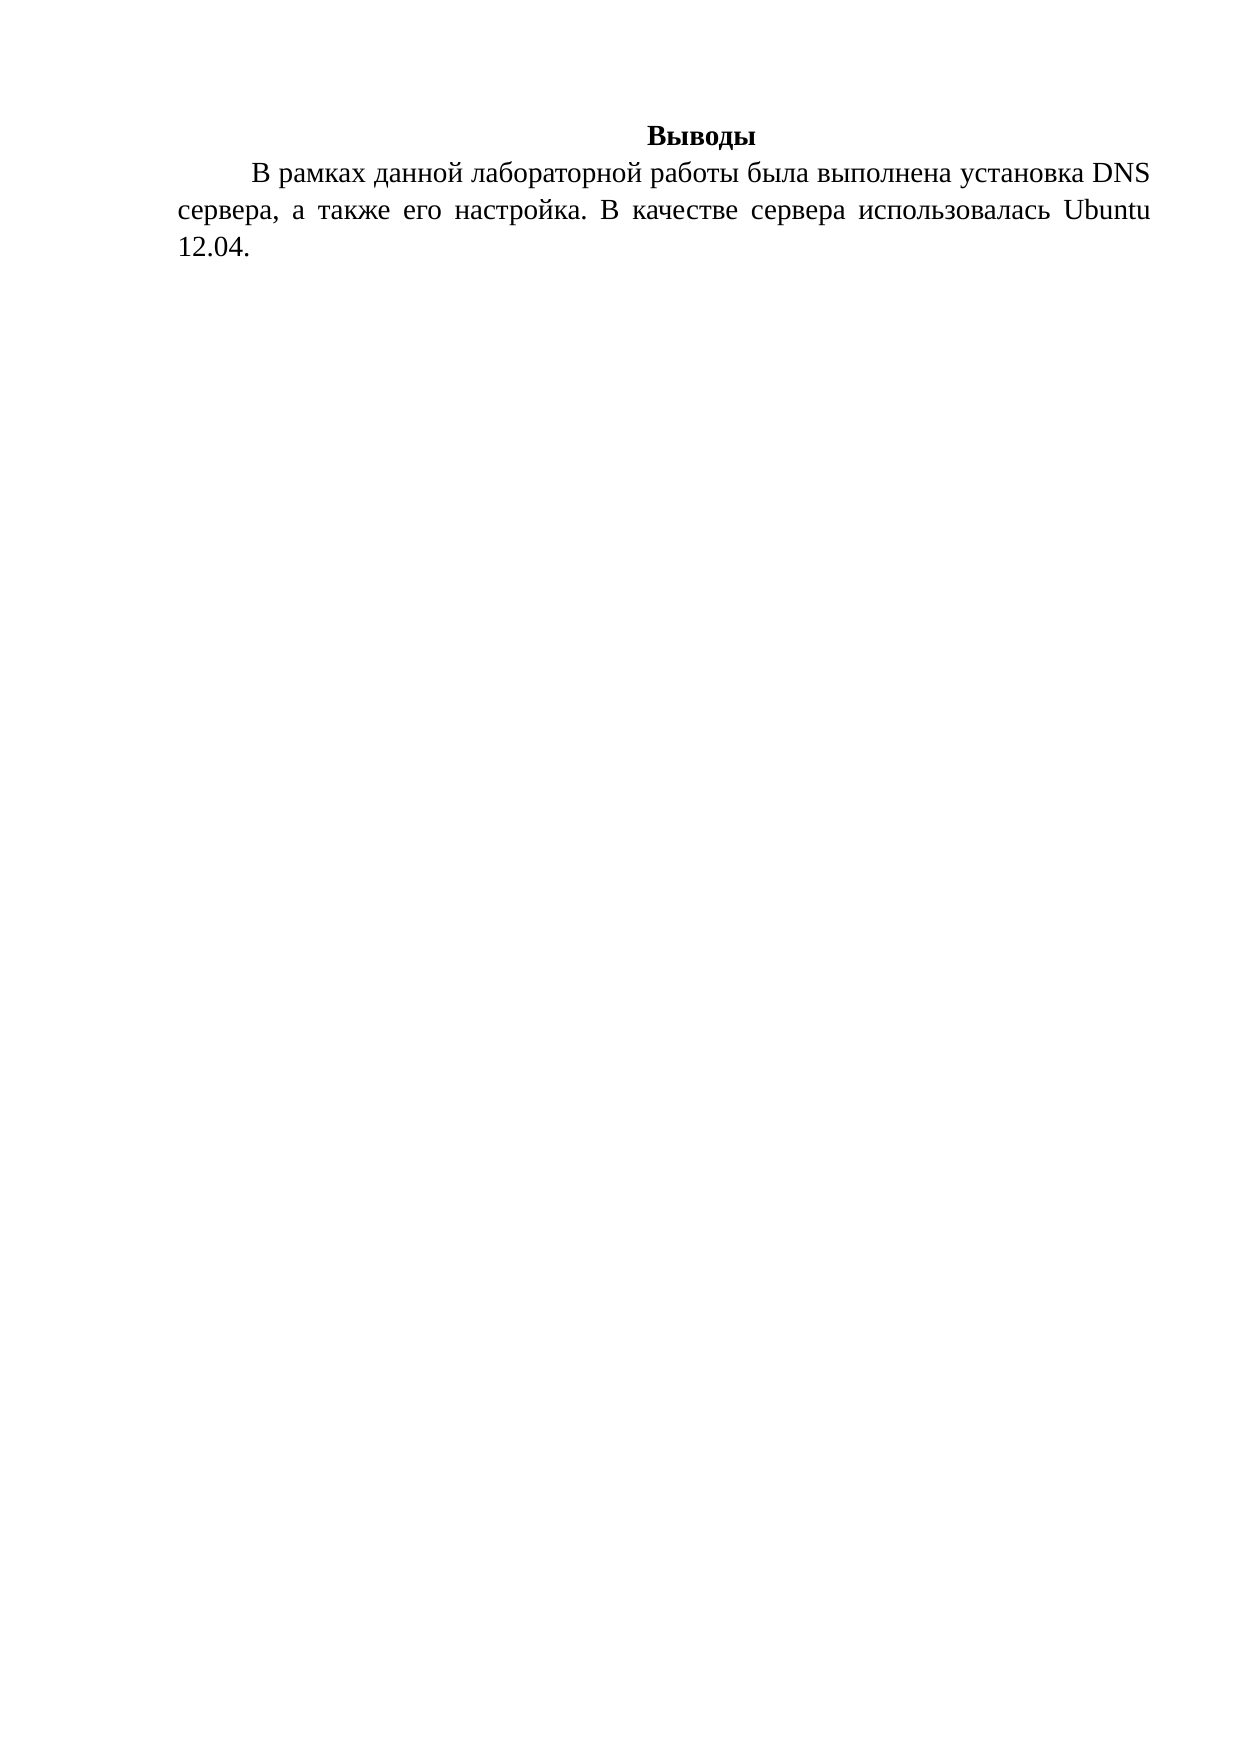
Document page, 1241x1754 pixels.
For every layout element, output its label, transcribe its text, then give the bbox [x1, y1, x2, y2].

text В рамках данной лабораторной работы была выполнена установка DNS сервера, а также его настройка. В качестве сервера использовалась Ubuntu 12.04. [177, 155, 1152, 262]
text Выводы [177, 118, 1152, 152]
